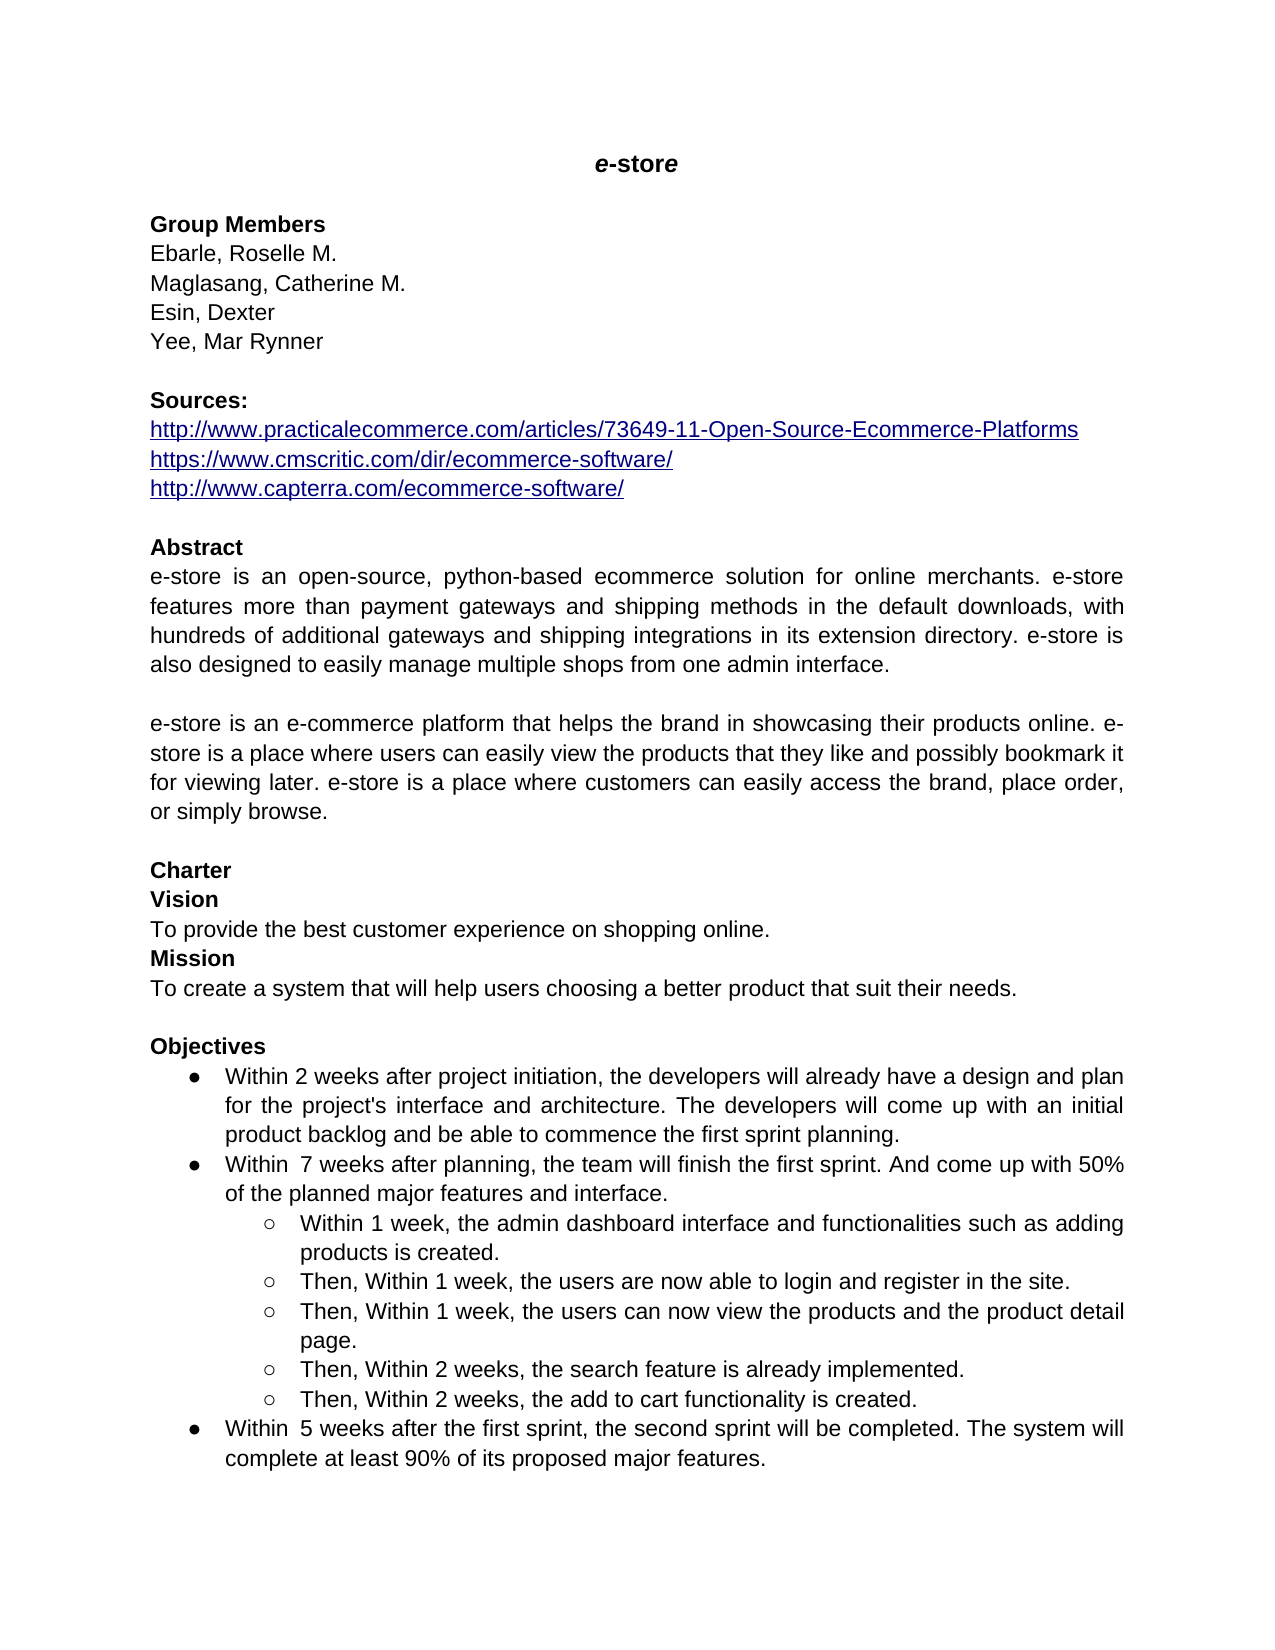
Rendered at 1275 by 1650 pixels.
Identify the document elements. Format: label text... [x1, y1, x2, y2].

list Then, Within 1 week, the users can now view the products and the product detail page. [262, 1298, 1125, 1353]
text Charter [150, 858, 1125, 883]
list Then, Within 2 weeks, the add to cart functionality is created. [262, 1386, 1125, 1412]
text http://www.practicalecommerce.com/articles/73649-11-Open-Source-Ecommerce-Platforms [150, 417, 1125, 443]
list Within 7 weeks after planning, the team will finish the first sprint. And come up with 50% of the planned major features and interface. [187, 1151, 1125, 1206]
text https://www.cmscritic.com/dir/ecommerce-software/ [150, 446, 1125, 472]
text Maglasang, Catherine M. [150, 270, 1125, 296]
text Mission [150, 946, 1125, 971]
list Within 2 weeks after project initiation, the developers will already have a design and plan for the project's interface and architecture. The developers will come up with an initial product backlog and be able to commence the first sprint planning. [187, 1063, 1125, 1148]
text e-store is an e-commerce platform that helps the brand in showcasing their products online. e-store is a place where users can easily view the products that they like and possibly bookmark it for viewing later. e-store is a place where customers can easily access the brand, place order, or simply browse. [150, 711, 1125, 824]
text Abstract [150, 534, 1125, 560]
text Esin, Dexter [150, 299, 1125, 325]
text Objectives [150, 1034, 1125, 1059]
text Vision [150, 887, 1125, 913]
text Ebarle, Roselle M. [150, 241, 1125, 266]
list Within 1 week, the admin dashboard interface and functionalities such as adding products is created. [262, 1210, 1125, 1265]
text Group Members [150, 211, 1125, 237]
list Then, Within 1 week, the users are now able to login and register in the site. [262, 1269, 1125, 1294]
text e-store is an open-source, python-based ecommerce solution for online merchants. e-store features more than payment gateways and shipping methods in the default downloads, with hundreds of additional gateways and shipping integrations in its extension directory. e-store is also designed to easily manage multiple shops from one admin interface. [150, 564, 1125, 678]
list Then, Within 2 weeks, the search feature is already implemented. [262, 1357, 1125, 1383]
text e-store [150, 150, 1125, 178]
text Sources: [150, 388, 1125, 413]
text To provide the best customer experience on shopping online. [150, 916, 1125, 942]
list Within 5 weeks after the first sprint, the second sprint will be completed. The system will complete at least 90% of its proposed major features. [187, 1416, 1125, 1471]
text http://www.capterra.com/ecommerce-software/ [150, 476, 1125, 501]
text Yee, Mar Rynner [150, 329, 1125, 354]
text To create a system that will help users choosing a better product that suit their needs. [150, 975, 1125, 1001]
